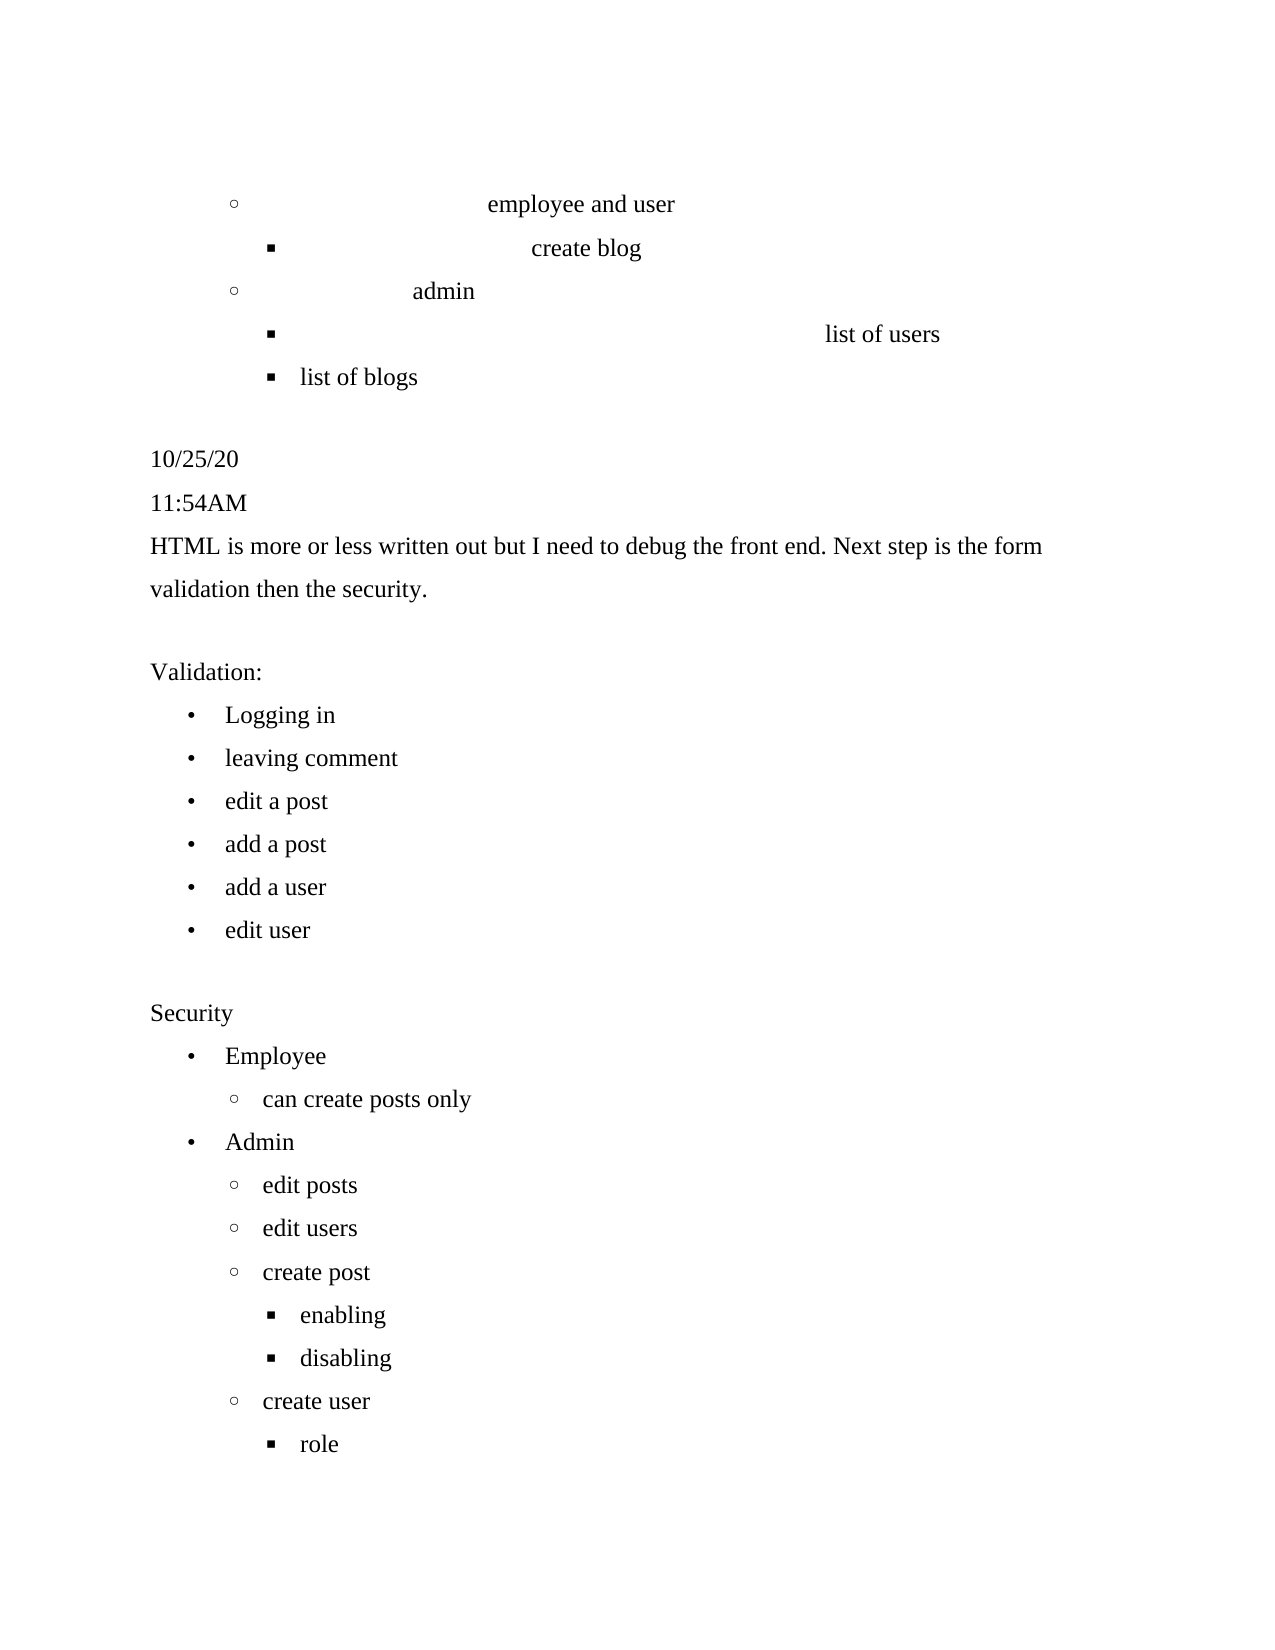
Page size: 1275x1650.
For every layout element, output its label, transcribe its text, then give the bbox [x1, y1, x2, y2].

list edit users [225, 1213, 1125, 1242]
text 11:54AM [150, 488, 1125, 516]
list edit user [187, 915, 1125, 944]
list list of users [262, 319, 1125, 348]
list list of blogs [262, 362, 1125, 391]
list enabling [262, 1300, 1125, 1328]
list edit a post [187, 786, 1125, 815]
list create user [225, 1386, 1125, 1415]
text 10/25/20 [150, 444, 1125, 473]
list employee and user [225, 189, 1125, 218]
list add a post [187, 829, 1125, 858]
list leaving comment [187, 743, 1125, 772]
list edit posts [225, 1170, 1125, 1199]
list Admin [187, 1127, 1125, 1156]
list admin [225, 276, 1125, 304]
list create post [225, 1257, 1125, 1285]
text HTML is more or less written out but I need to debug the front end. Next step is the form validation then the security. [150, 531, 1125, 603]
text Validation: [150, 657, 1125, 685]
text Security [150, 998, 1125, 1027]
list disabling [262, 1343, 1125, 1372]
list role [262, 1429, 1125, 1458]
list can create posts only [225, 1084, 1125, 1113]
list Employee [187, 1041, 1125, 1070]
list create blog [262, 233, 1125, 261]
list add a user [187, 872, 1125, 901]
list Logging in [187, 700, 1125, 728]
